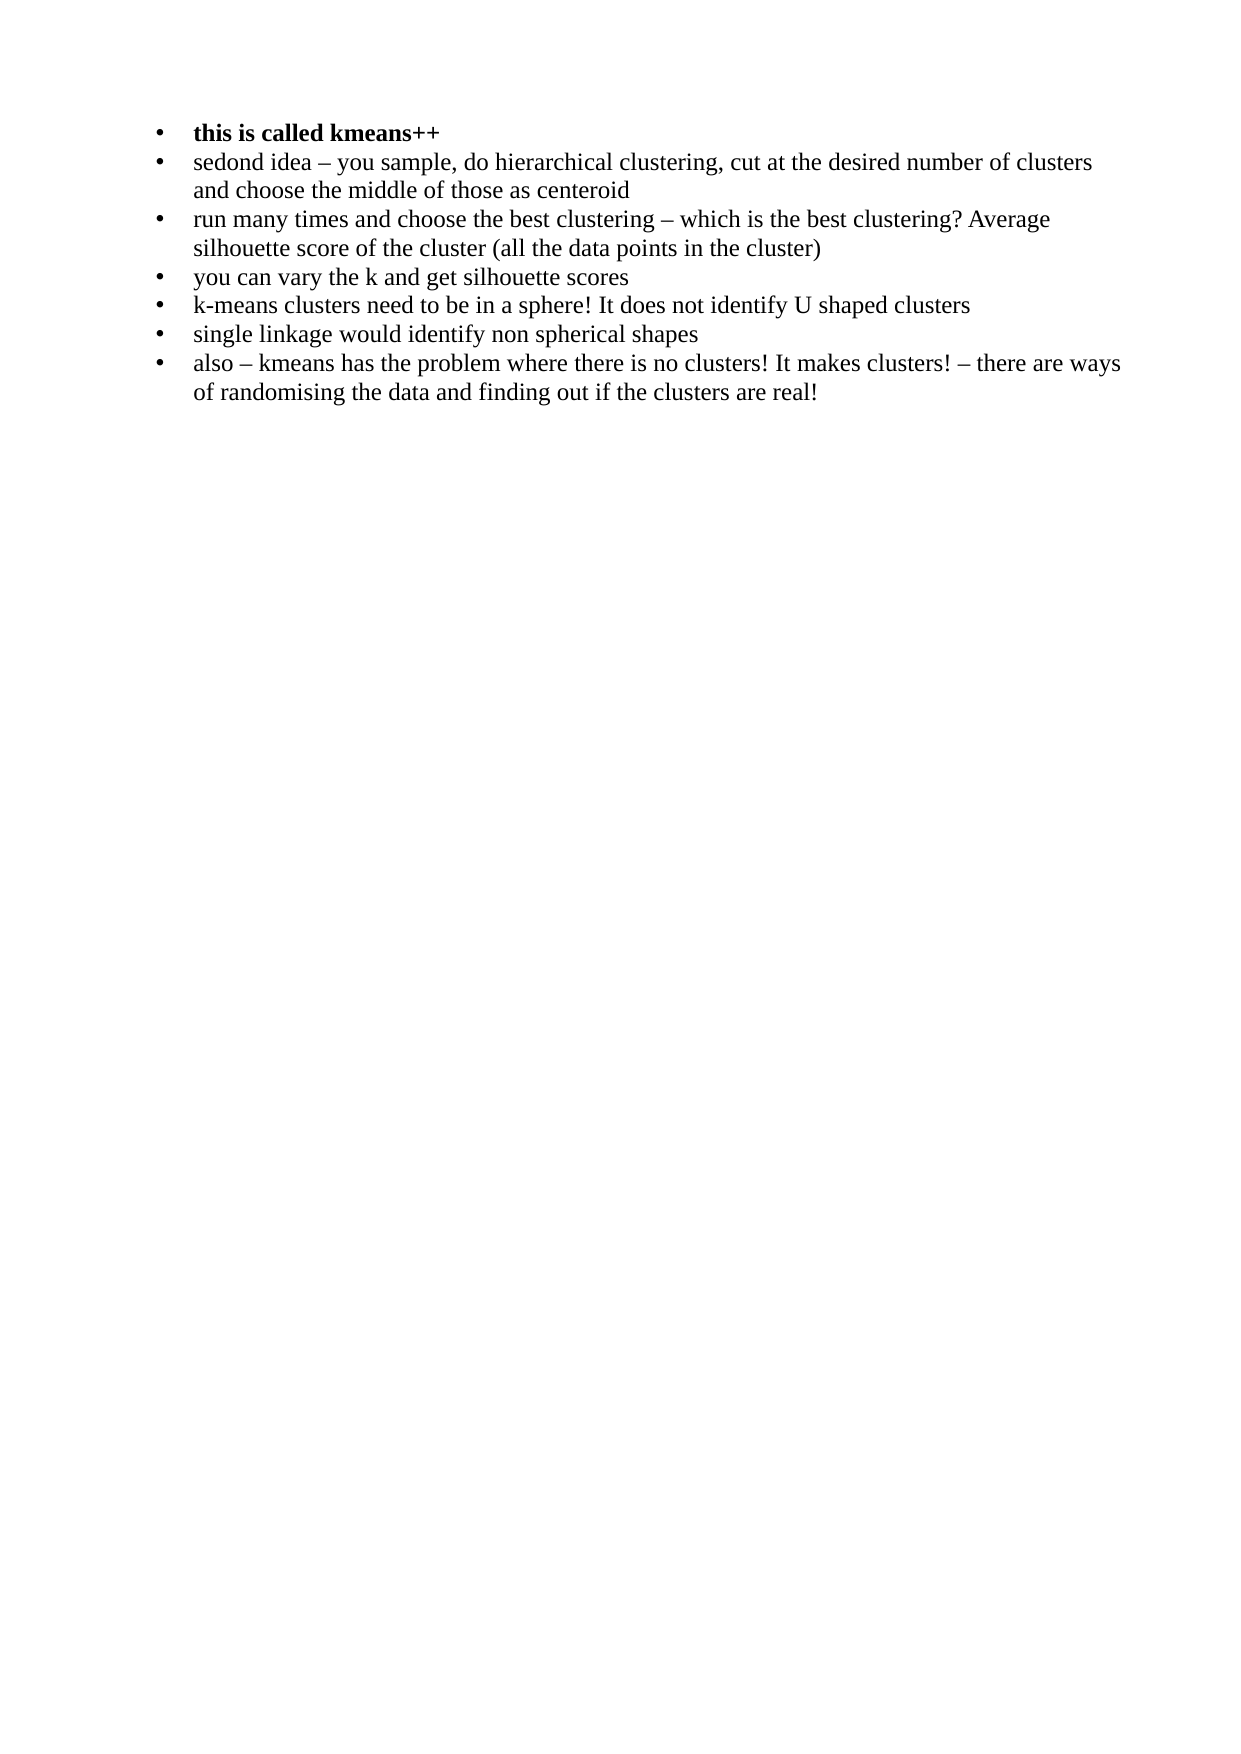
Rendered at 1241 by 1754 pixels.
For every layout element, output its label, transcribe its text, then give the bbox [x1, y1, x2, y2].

list run many times and choose the best clustering – which is the best clustering? Average silhouette score of the cluster (all the data points in the cluster) [156, 204, 1122, 262]
list single linkage would identify non spherical shapes [156, 319, 1122, 348]
list this is called kmeans++ [156, 118, 1122, 147]
list k-means clusters need to be in a sphere! It does not identify U shaped clusters [156, 291, 1122, 319]
list you can vary the k and get silhouette scores [156, 262, 1122, 291]
list sedond idea – you sample, do hierarchical clustering, cut at the desired number of clusters and choose the middle of those as centeroid [156, 147, 1122, 204]
list also – kmeans has the problem where there is no clusters! It makes clusters! – there are ways of randomising the data and finding out if the clusters are real! [156, 348, 1122, 406]
